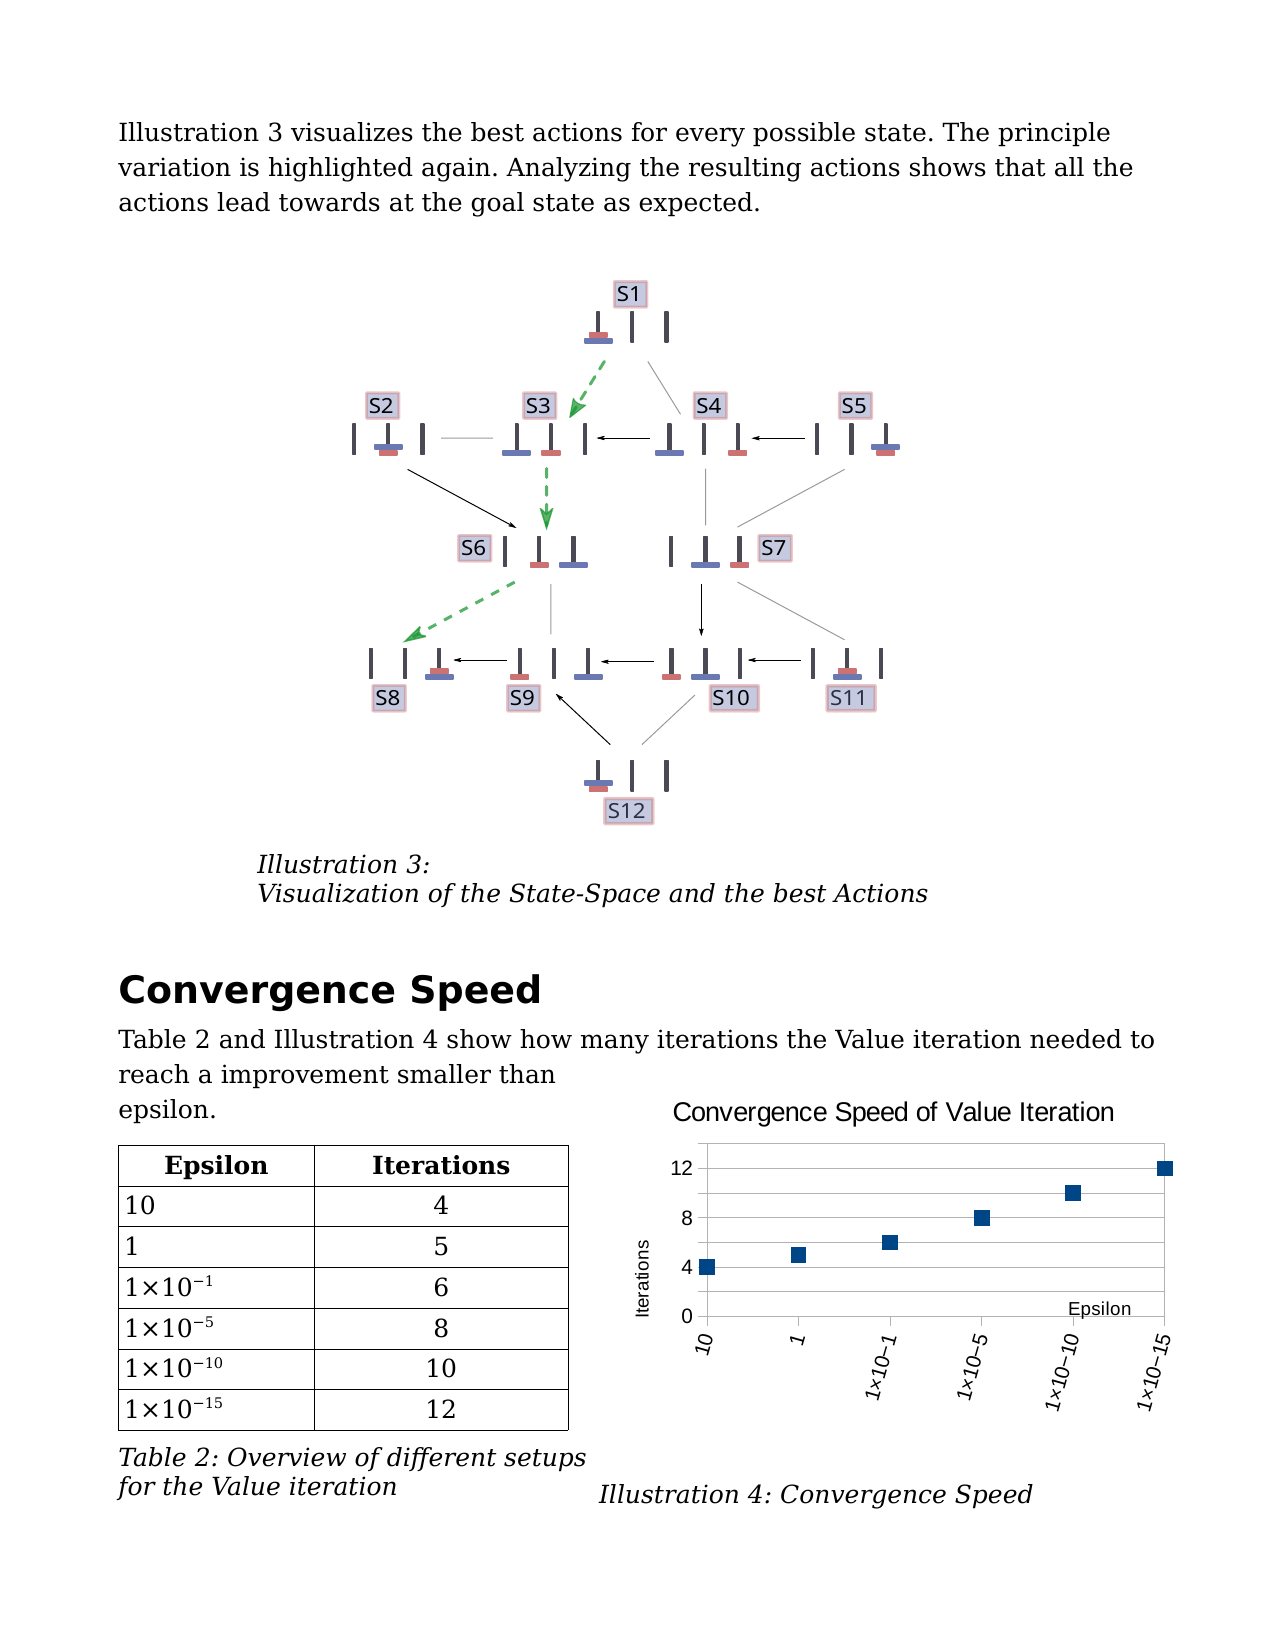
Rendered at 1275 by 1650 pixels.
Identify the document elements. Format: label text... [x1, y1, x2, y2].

text Table 2 and Illustration 4 show how many iterations the Value iteration needed to reach a improvement smaller than epsilon. [118, 1025, 1188, 1124]
table_cell 6 [315, 1268, 568, 1308]
table_header Iterations [315, 1146, 568, 1186]
table_cell 1×10−1 [119, 1268, 314, 1308]
table_cell 1×10−5 [119, 1309, 314, 1349]
table_cell 4 [315, 1187, 568, 1226]
table_cell 1×10−10 [119, 1350, 314, 1389]
text Illustration 3: Visualization of the State-Space and the best Actions [257, 250, 1018, 908]
table_cell 8 [315, 1309, 568, 1349]
table_header Epsilon [119, 1146, 314, 1186]
subtitle Convergence Speed [118, 968, 1157, 1013]
table_cell 1 [119, 1227, 314, 1267]
text Illustration 4: Convergence Speed [599, 1074, 1188, 1510]
table_cell 5 [315, 1227, 568, 1267]
text Illustration 3 visualizes the best actions for every possible state. The principle variation is highlighted again. Analyzing the resulting actions shows that all the actions lead towards at the goal state as expected. [118, 118, 1157, 217]
table_cell 10 [119, 1187, 314, 1226]
table_cell 12 [315, 1390, 568, 1430]
table_cell 10 [315, 1350, 568, 1389]
text Table 2: Overview of different setups for the Value iteration [118, 1443, 599, 1501]
table_cell 1×10−15 [119, 1390, 314, 1430]
